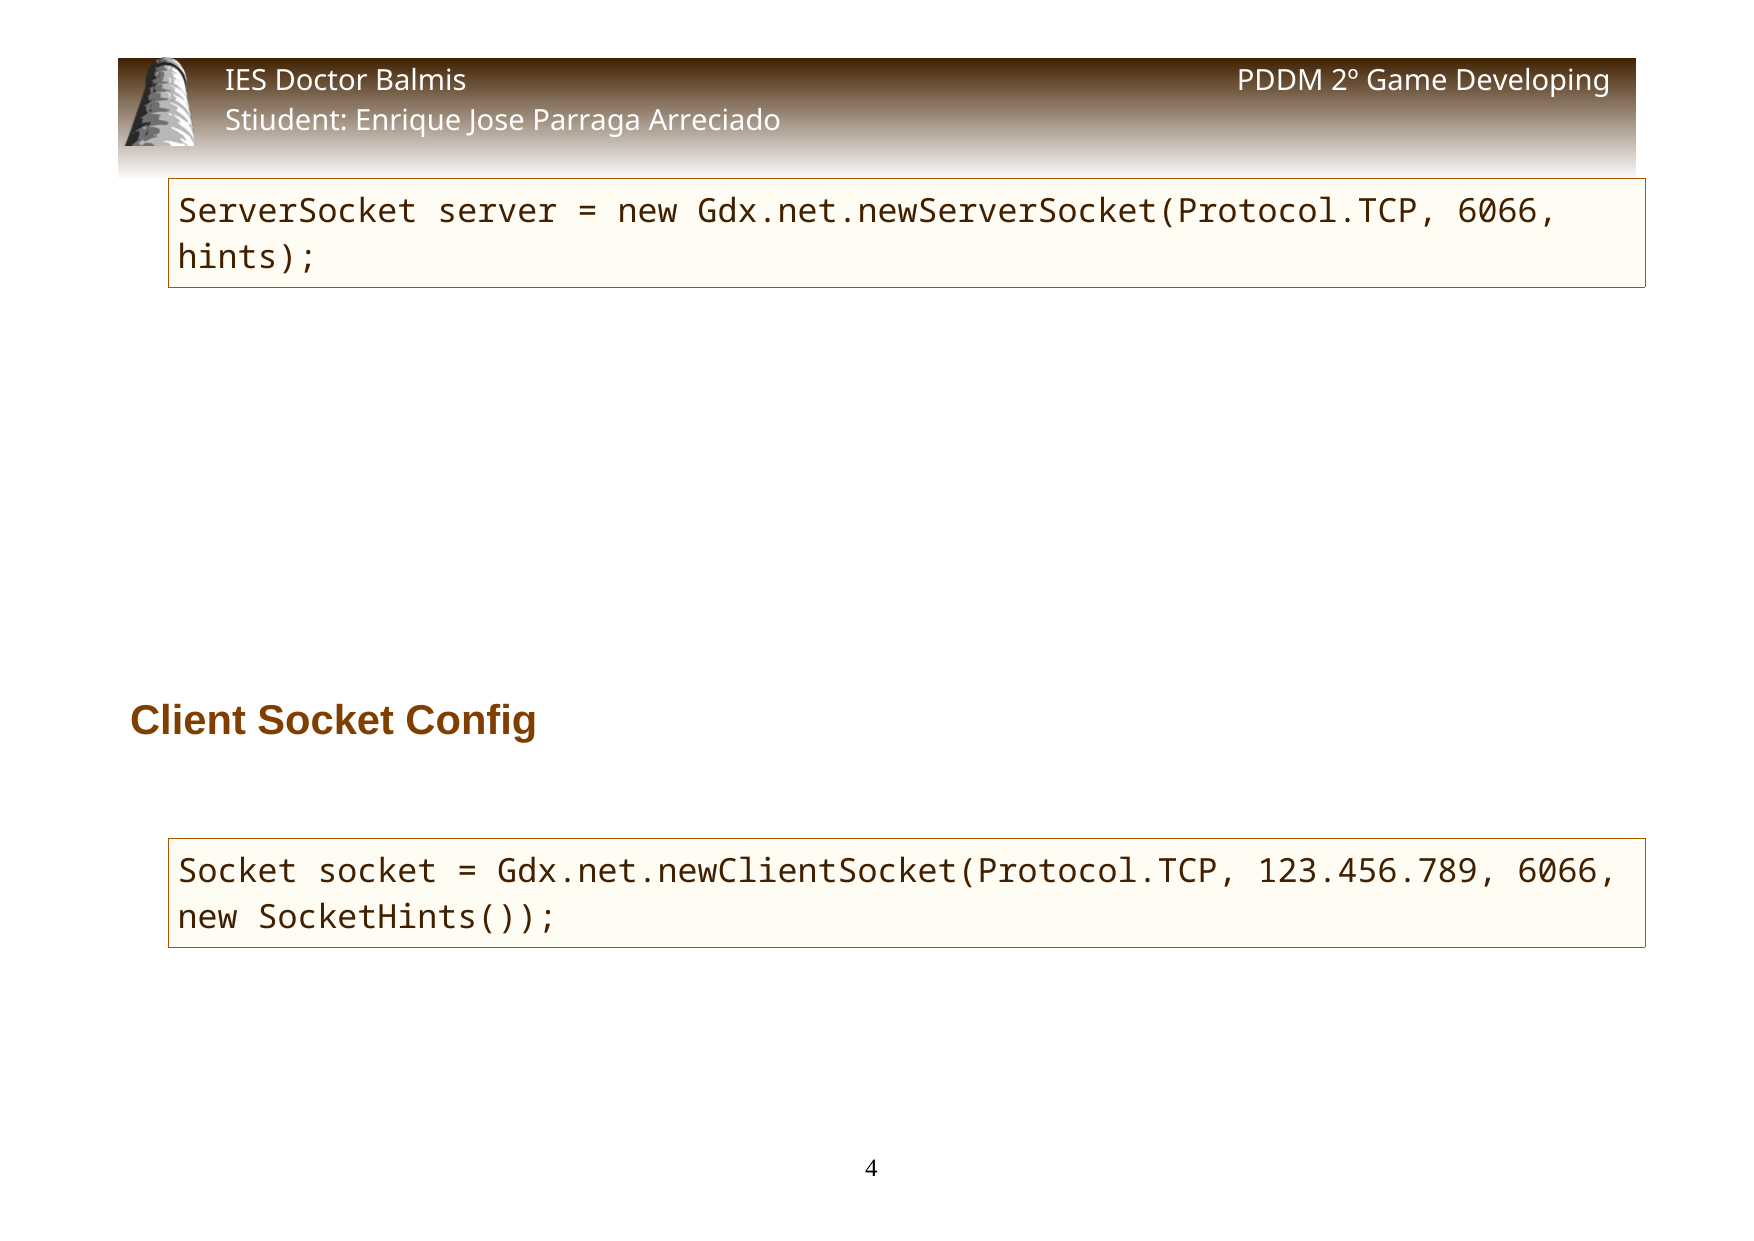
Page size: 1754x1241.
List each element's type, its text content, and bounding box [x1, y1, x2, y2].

picture [121, 57, 202, 146]
text ServerSocket server = new Gdx.net.newServerSocket(Protocol.TCP, 6066, hints); [169, 179, 1645, 287]
text Client Socket Config [130, 695, 1636, 743]
text Socket socket = Gdx.net.newClientSocket(Protocol.TCP, 123.456.789, 6066, new SocketHints()); [169, 839, 1645, 947]
